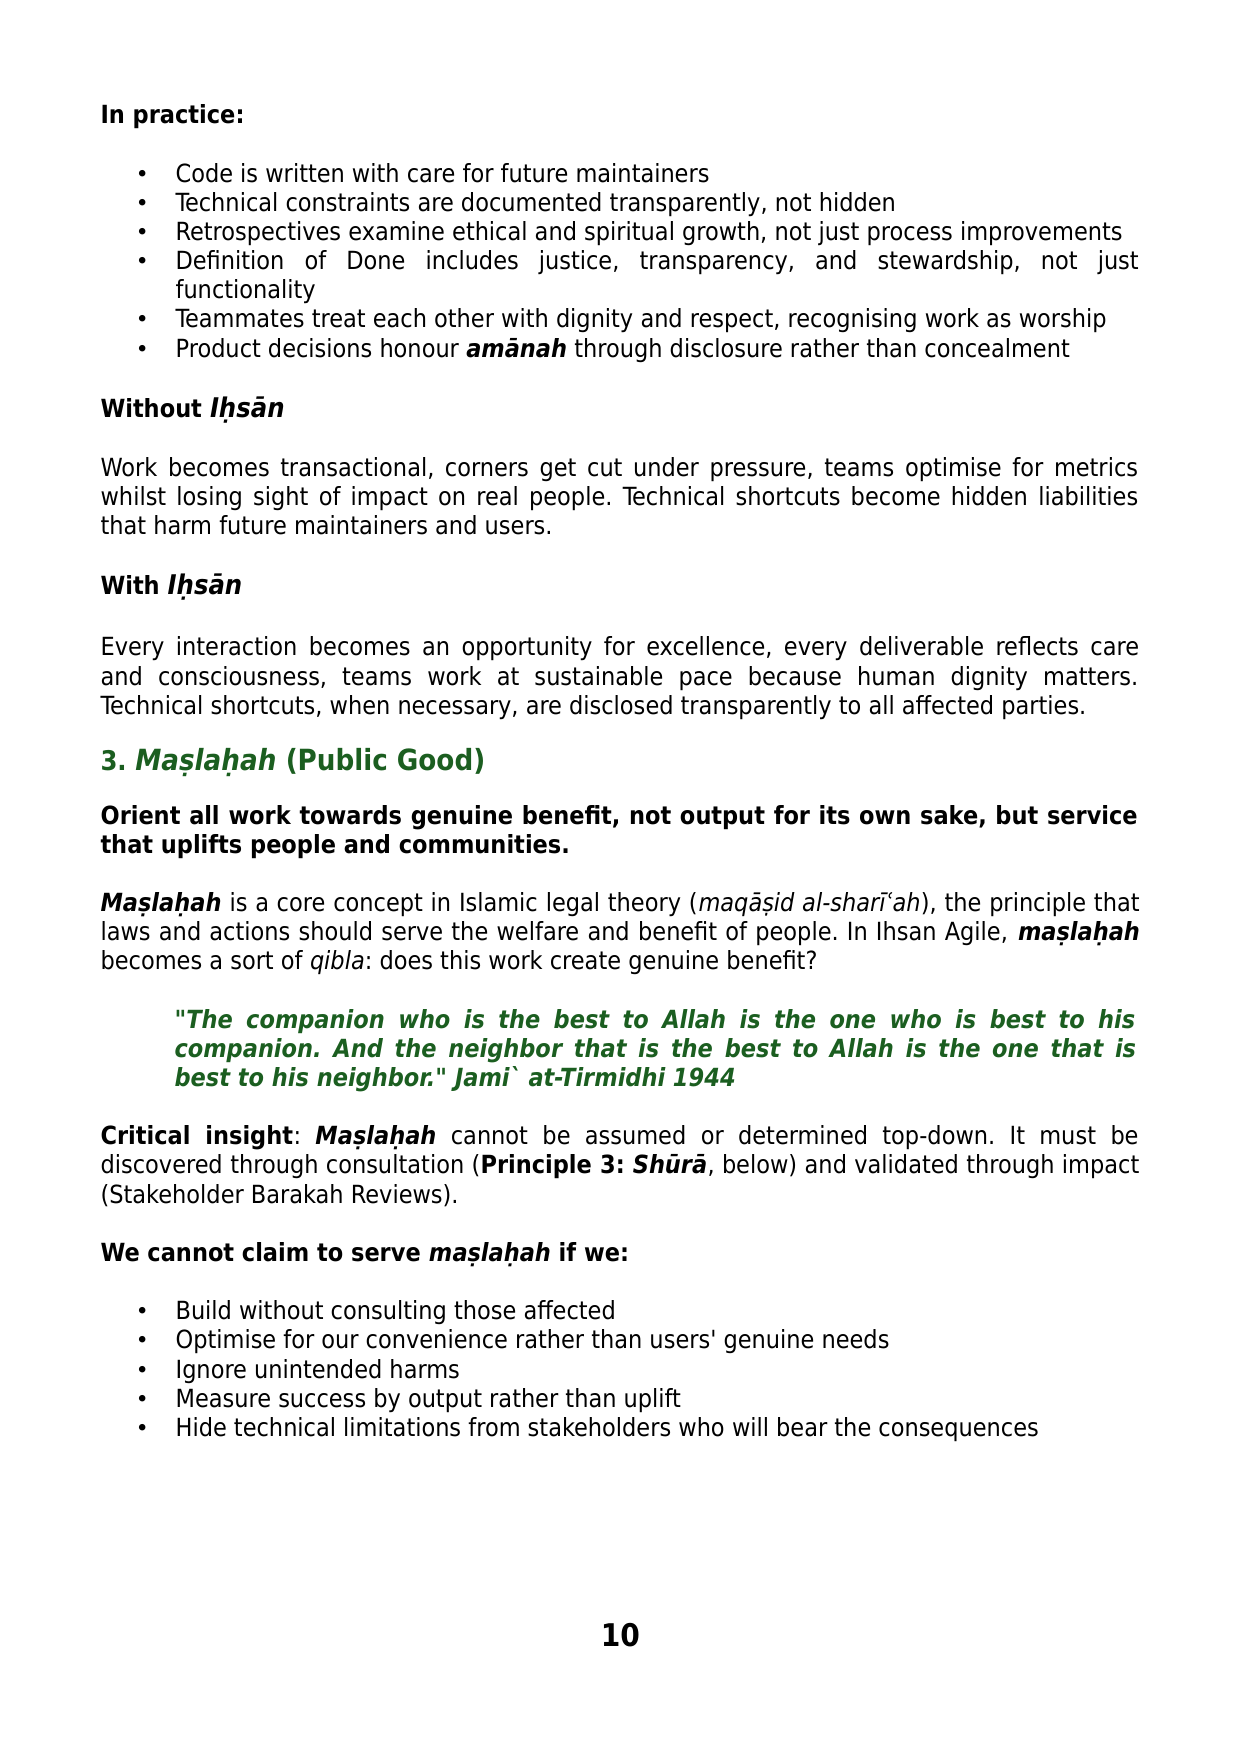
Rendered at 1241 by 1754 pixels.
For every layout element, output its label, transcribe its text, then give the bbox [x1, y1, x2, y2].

text Without Iḥsān [100, 392, 1140, 424]
list Ignore unintended harms [138, 1355, 1140, 1384]
list Technical constraints are documented transparently, not hidden [138, 188, 1140, 217]
list Measure success by output rather than uplift [138, 1384, 1140, 1413]
list Product decisions honour amānah through disclosure rather than concealment [138, 334, 1140, 363]
list Optimise for our convenience rather than users' genuine needs [138, 1326, 1140, 1355]
subtitle 3. Maṣlaḥah (Public Good) [100, 744, 1140, 778]
text In practice: [100, 100, 1140, 129]
text "The companion who is the best to Allah is the one who is best to his companion. And the neighbor that is the best to Allah is the one that is best to his neighbor." Jami` at-Tirmidhi 1944 [174, 1005, 1140, 1092]
text We cannot claim to serve maṣlaḥah if we: [100, 1238, 1140, 1267]
text Critical insight: Maṣlaḥah cannot be assumed or determined top-down. It must be discovered through consultation (Principle 3: Shūrā, below) and validated through impact (Stakeholder Barakah Reviews). [100, 1122, 1140, 1209]
list Build without consulting those affected [138, 1297, 1140, 1326]
text Maṣlaḥah is a core concept in Islamic legal theory (maqāṣid al-sharīʿah), the principle that laws and actions should serve the welfare and benefit of people. In Ihsan Agile, maṣlaḥah becomes a sort of qibla: does this work create genuine benefit? [100, 888, 1140, 976]
list Retrospectives examine ethical and spiritual growth, not just process improvements [138, 217, 1140, 246]
text Orient all work towards genuine benefit, not output for its own sake, but service that uplifts people and communities. [100, 801, 1140, 859]
text Every interaction becomes an opportunity for excellence, every deliverable reflects care and consciousness, teams work at sustainable pace because human dignity matters. Technical shortcuts, when necessary, are disclosed transparently to all affected parties. [100, 633, 1140, 720]
list Definition of Done includes justice, transparency, and stewardship, not just functionality [138, 246, 1140, 304]
list Teammates treat each other with dignity and respect, recognising work as worship [138, 304, 1140, 334]
text With Iḥsān [100, 569, 1140, 601]
list Hide technical limitations from stakeholders who will bear the consequences [138, 1413, 1140, 1442]
list Code is written with care for future maintainers [138, 159, 1140, 188]
text Work becomes transactional, corners get cut under pressure, teams optimise for metrics whilst losing sight of impact on real people. Technical shortcuts become hidden liabilities that harm future maintainers and users. [100, 453, 1140, 540]
